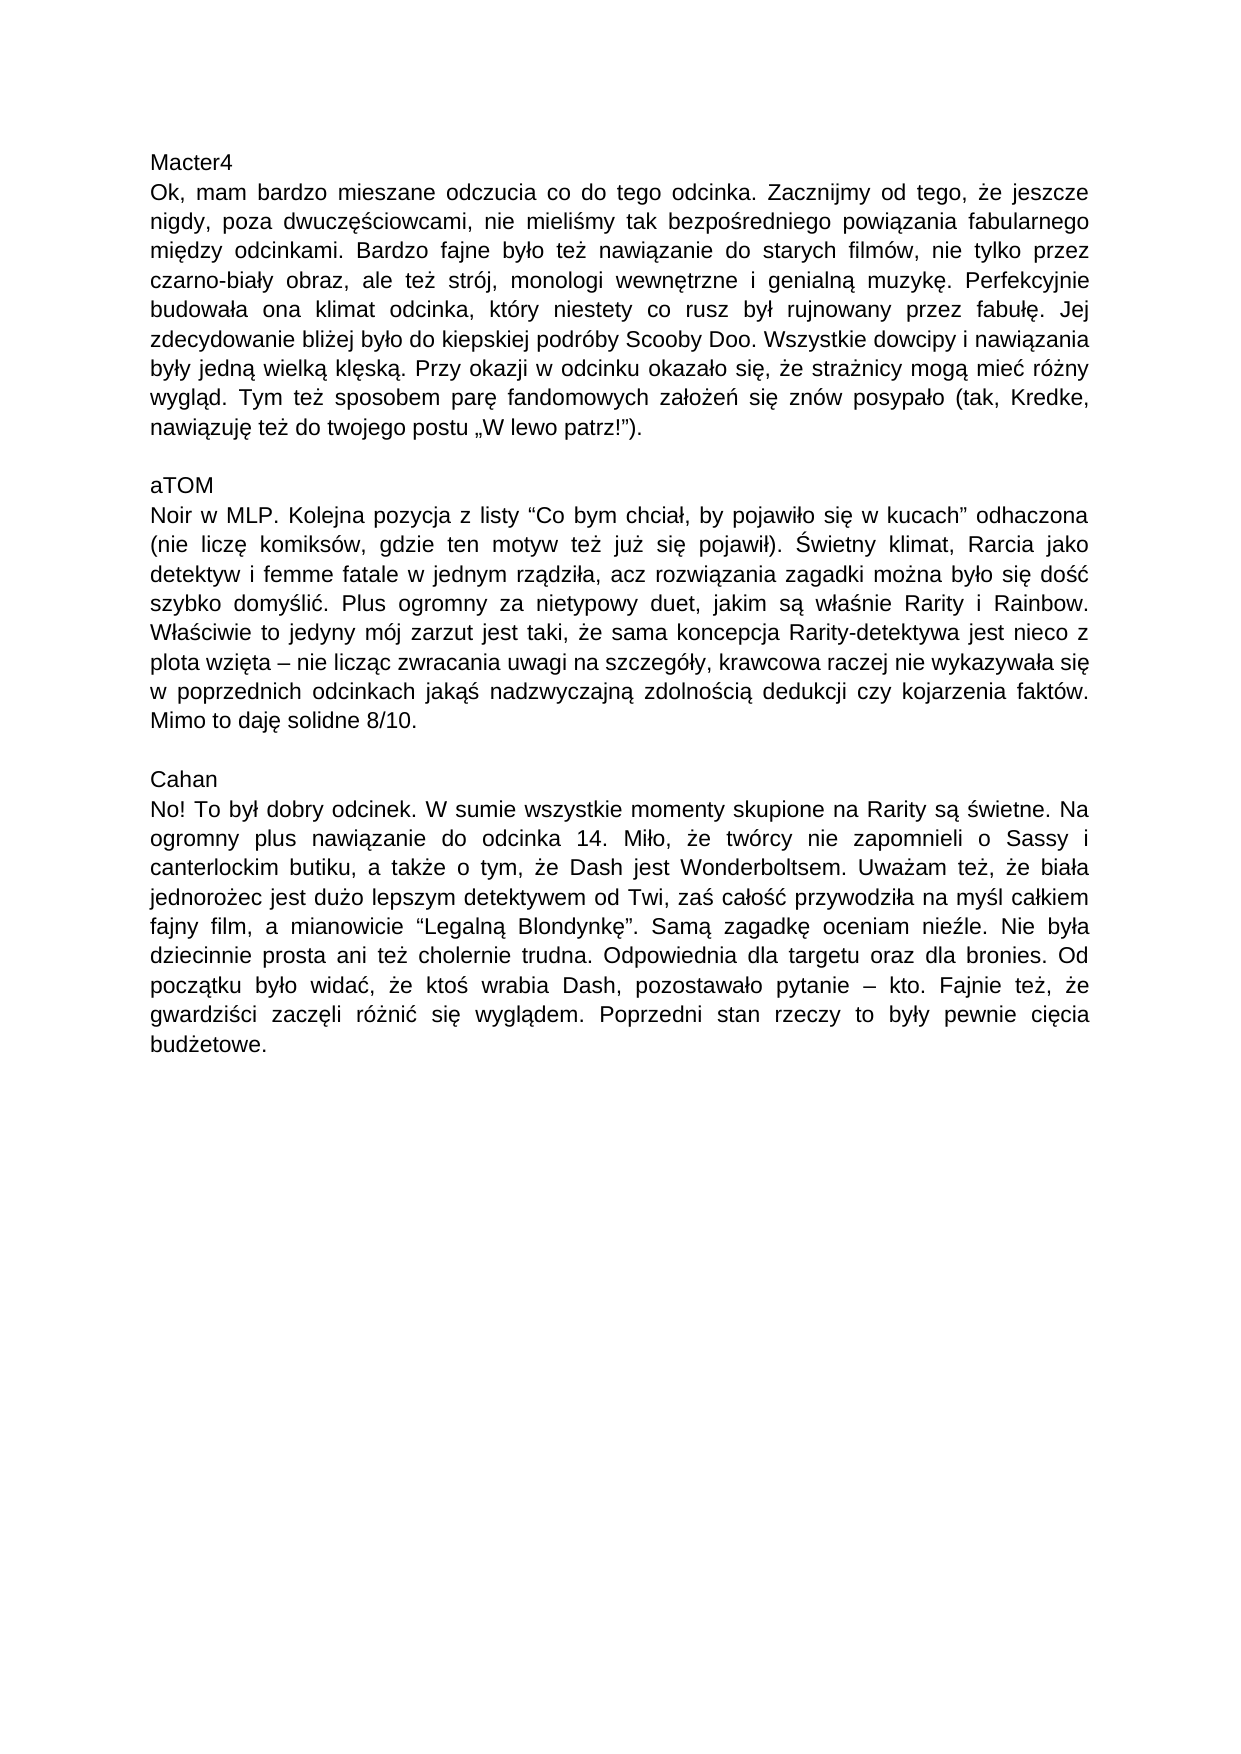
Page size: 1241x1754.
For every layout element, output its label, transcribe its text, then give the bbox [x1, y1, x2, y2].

text Cahan [150, 767, 1090, 792]
text Ok, mam bardzo mieszane odczucia co do tego odcinka. Zacznijmy od tego, że jeszcze nigdy, poza dwuczęściowcami, nie mieliśmy tak bezpośredniego powiązania fabularnego między odcinkami. Bardzo fajne było też nawiązanie do starych filmów, nie tylko przez czarno-biały obraz, ale też strój, monologi wewnętrzne i genialną muzykę. Perfekcyjnie budowała ona klimat odcinka, który niestety co rusz był rujnowany przez fabułę. Jej zdecydowanie bliżej było do kiepskiej podróby Scooby Doo. Wszystkie dowcipy i nawiązania były jedną wielką klęską. Przy okazji w odcinku okazało się, że strażnicy mogą mieć różny wygląd. Tym też sposobem parę fandomowych założeń się znów posypało (tak, Kredke, nawiązuję też do twojego postu „W lewo patrz!”). [150, 179, 1090, 440]
text No! To był dobry odcinek. W sumie wszystkie momenty skupione na Rarity są świetne. Na ogromny plus nawiązanie do odcinka 14. Miło, że twórcy nie zapomnieli o Sassy i canterlockim butiku, a także o tym, że Dash jest Wonderboltsem. Uważam też, że biała jednorożec jest dużo lepszym detektywem od Twi, zaś całość przywodziła na myśl całkiem fajny film, a mianowicie “Legalną Blondynkę”. Samą zagadkę oceniam nieźle. Nie była dziecinnie prosta ani też cholernie trudna. Odpowiednia dla targetu oraz dla bronies. Od początku było widać, że ktoś wrabia Dash, pozostawało pytanie – kto. Fajnie też, że gwardziści zaczęli różnić się wyglądem. Poprzedni stan rzeczy to były pewnie cięcia budżetowe. [150, 796, 1090, 1057]
text aTOM [150, 473, 1090, 499]
text Macter4 [150, 150, 1090, 176]
text Noir w MLP. Kolejna pozycja z listy “Co bym chciał, by pojawiło się w kucach” odhaczona (nie liczę komiksów, gdzie ten motyw też już się pojawił). Świetny klimat, Rarcia jako detektyw i femme fatale w jednym rządziła, acz rozwiązania zagadki można było się dość szybko domyślić. Plus ogromny za nietypowy duet, jakim są właśnie Rarity i Rainbow. Właściwie to jedyny mój zarzut jest taki, że sama koncepcja Rarity-detektywa jest nieco z plota wzięta – nie licząc zwracania uwagi na szczegóły, krawcowa raczej nie wykazywała się w poprzednich odcinkach jakąś nadzwyczajną zdolnością dedukcji czy kojarzenia faktów. Mimo to daję solidne 8/10. [150, 502, 1090, 734]
